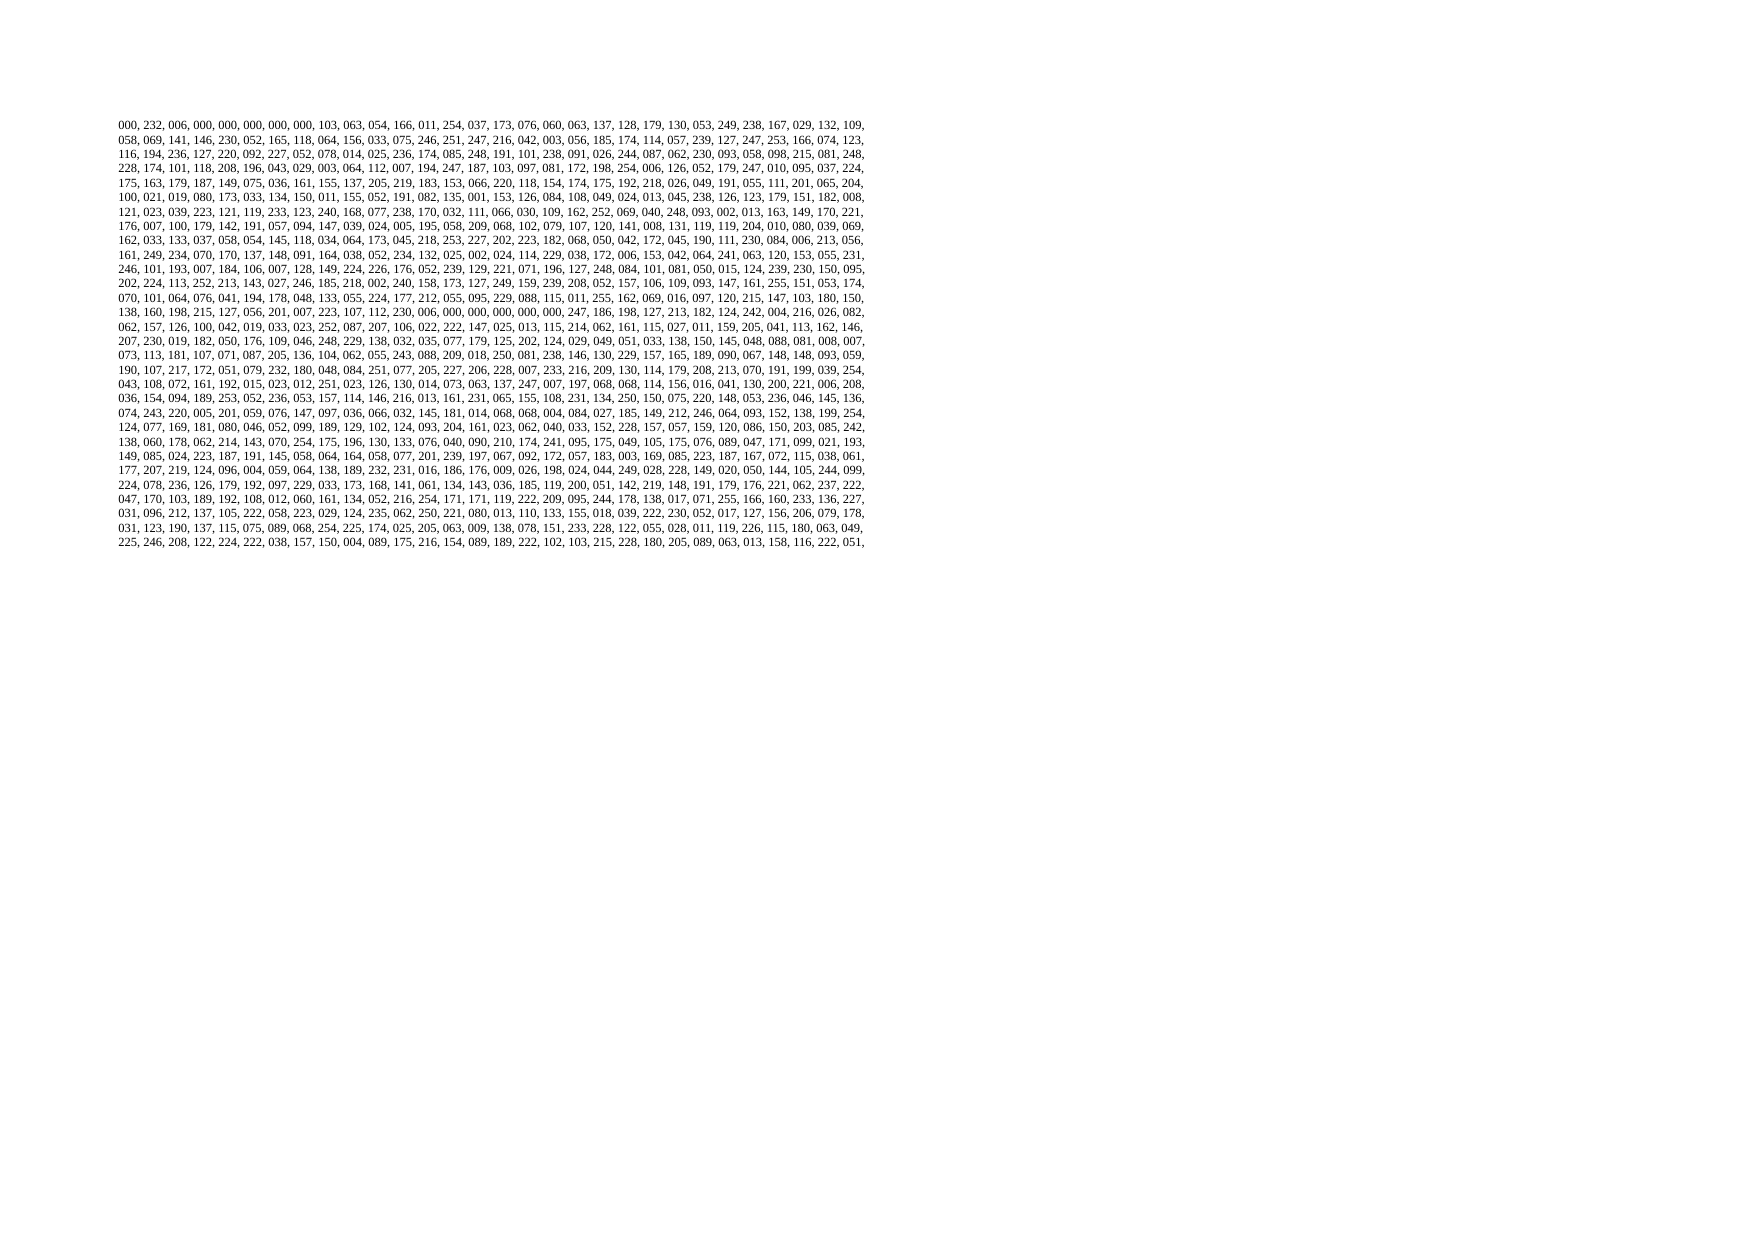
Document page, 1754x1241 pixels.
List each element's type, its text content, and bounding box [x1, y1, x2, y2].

text 073, 113, 181, 107, 071, 087, 205, 136, 104, 062, 055, 243, 088, 209, 018, 250, 081, 238, 146, 130, 229, 157, 165, 189, 090, 067, 148, 148, 093, 059, [118, 348, 1635, 362]
text 138, 060, 178, 062, 214, 143, 070, 254, 175, 196, 130, 133, 076, 040, 090, 210, 174, 241, 095, 175, 049, 105, 175, 076, 089, 047, 171, 099, 021, 193, [118, 434, 1635, 449]
text 058, 069, 141, 146, 230, 052, 165, 118, 064, 156, 033, 075, 246, 251, 247, 216, 042, 003, 056, 185, 174, 114, 057, 239, 127, 247, 253, 166, 074, 123, [118, 132, 1635, 147]
text 176, 007, 100, 179, 142, 191, 057, 094, 147, 039, 024, 005, 195, 058, 209, 068, 102, 079, 107, 120, 141, 008, 131, 119, 119, 204, 010, 080, 039, 069, [118, 219, 1635, 233]
text 000, 232, 006, 000, 000, 000, 000, 000, 103, 063, 054, 166, 011, 254, 037, 173, 076, 060, 063, 137, 128, 179, 130, 053, 249, 238, 167, 029, 132, 109, [118, 118, 1635, 132]
text 228, 174, 101, 118, 208, 196, 043, 029, 003, 064, 112, 007, 194, 247, 187, 103, 097, 081, 172, 198, 254, 006, 126, 052, 179, 247, 010, 095, 037, 224, [118, 161, 1635, 176]
text 246, 101, 193, 007, 184, 106, 007, 128, 149, 224, 226, 176, 052, 239, 129, 221, 071, 196, 127, 248, 084, 101, 081, 050, 015, 124, 239, 230, 150, 095, [118, 262, 1635, 276]
text 062, 157, 126, 100, 042, 019, 033, 023, 252, 087, 207, 106, 022, 222, 147, 025, 013, 115, 214, 062, 161, 115, 027, 011, 159, 205, 041, 113, 162, 146, [118, 319, 1635, 334]
text 149, 085, 024, 223, 187, 191, 145, 058, 064, 164, 058, 077, 201, 239, 197, 067, 092, 172, 057, 183, 003, 169, 085, 223, 187, 167, 072, 115, 038, 061, [118, 449, 1635, 463]
text 202, 224, 113, 252, 213, 143, 027, 246, 185, 218, 002, 240, 158, 173, 127, 249, 159, 239, 208, 052, 157, 106, 109, 093, 147, 161, 255, 151, 053, 174, [118, 276, 1635, 291]
text 100, 021, 019, 080, 173, 033, 134, 150, 011, 155, 052, 191, 082, 135, 001, 153, 126, 084, 108, 049, 024, 013, 045, 238, 126, 123, 179, 151, 182, 008, [118, 190, 1635, 204]
text 074, 243, 220, 005, 201, 059, 076, 147, 097, 036, 066, 032, 145, 181, 014, 068, 068, 004, 084, 027, 185, 149, 212, 246, 064, 093, 152, 138, 199, 254, [118, 406, 1635, 420]
text 047, 170, 103, 189, 192, 108, 012, 060, 161, 134, 052, 216, 254, 171, 171, 119, 222, 209, 095, 244, 178, 138, 017, 071, 255, 166, 160, 233, 136, 227, [118, 492, 1635, 506]
text 138, 160, 198, 215, 127, 056, 201, 007, 223, 107, 112, 230, 006, 000, 000, 000, 000, 000, 247, 186, 198, 127, 213, 182, 124, 242, 004, 216, 026, 082, [118, 305, 1635, 319]
text 121, 023, 039, 223, 121, 119, 233, 123, 240, 168, 077, 238, 170, 032, 111, 066, 030, 109, 162, 252, 069, 040, 248, 093, 002, 013, 163, 149, 170, 221, [118, 204, 1635, 219]
text 207, 230, 019, 182, 050, 176, 109, 046, 248, 229, 138, 032, 035, 077, 179, 125, 202, 124, 029, 049, 051, 033, 138, 150, 145, 048, 088, 081, 008, 007, [118, 334, 1635, 348]
text 031, 123, 190, 137, 115, 075, 089, 068, 254, 225, 174, 025, 205, 063, 009, 138, 078, 151, 233, 228, 122, 055, 028, 011, 119, 226, 115, 180, 063, 049, [118, 521, 1635, 535]
text 162, 033, 133, 037, 058, 054, 145, 118, 034, 064, 173, 045, 218, 253, 227, 202, 223, 182, 068, 050, 042, 172, 045, 190, 111, 230, 084, 006, 213, 056, [118, 233, 1635, 247]
text 225, 246, 208, 122, 224, 222, 038, 157, 150, 004, 089, 175, 216, 154, 089, 189, 222, 102, 103, 215, 228, 180, 205, 089, 063, 013, 158, 116, 222, 051, [118, 535, 1635, 549]
text 031, 096, 212, 137, 105, 222, 058, 223, 029, 124, 235, 062, 250, 221, 080, 013, 110, 133, 155, 018, 039, 222, 230, 052, 017, 127, 156, 206, 079, 178, [118, 506, 1635, 521]
text 175, 163, 179, 187, 149, 075, 036, 161, 155, 137, 205, 219, 183, 153, 066, 220, 118, 154, 174, 175, 192, 218, 026, 049, 191, 055, 111, 201, 065, 204, [118, 176, 1635, 190]
text 116, 194, 236, 127, 220, 092, 227, 052, 078, 014, 025, 236, 174, 085, 248, 191, 101, 238, 091, 026, 244, 087, 062, 230, 093, 058, 098, 215, 081, 248, [118, 147, 1635, 161]
text 036, 154, 094, 189, 253, 052, 236, 053, 157, 114, 146, 216, 013, 161, 231, 065, 155, 108, 231, 134, 250, 150, 075, 220, 148, 053, 236, 046, 145, 136, [118, 391, 1635, 406]
text 070, 101, 064, 076, 041, 194, 178, 048, 133, 055, 224, 177, 212, 055, 095, 229, 088, 115, 011, 255, 162, 069, 016, 097, 120, 215, 147, 103, 180, 150, [118, 291, 1635, 305]
text 043, 108, 072, 161, 192, 015, 023, 012, 251, 023, 126, 130, 014, 073, 063, 137, 247, 007, 197, 068, 068, 114, 156, 016, 041, 130, 200, 221, 006, 208, [118, 377, 1635, 391]
text 124, 077, 169, 181, 080, 046, 052, 099, 189, 129, 102, 124, 093, 204, 161, 023, 062, 040, 033, 152, 228, 157, 057, 159, 120, 086, 150, 203, 085, 242, [118, 420, 1635, 434]
text 177, 207, 219, 124, 096, 004, 059, 064, 138, 189, 232, 231, 016, 186, 176, 009, 026, 198, 024, 044, 249, 028, 228, 149, 020, 050, 144, 105, 244, 099, [118, 463, 1635, 477]
text 161, 249, 234, 070, 170, 137, 148, 091, 164, 038, 052, 234, 132, 025, 002, 024, 114, 229, 038, 172, 006, 153, 042, 064, 241, 063, 120, 153, 055, 231, [118, 247, 1635, 262]
text 190, 107, 217, 172, 051, 079, 232, 180, 048, 084, 251, 077, 205, 227, 206, 228, 007, 233, 216, 209, 130, 114, 179, 208, 213, 070, 191, 199, 039, 254, [118, 362, 1635, 377]
text 224, 078, 236, 126, 179, 192, 097, 229, 033, 173, 168, 141, 061, 134, 143, 036, 185, 119, 200, 051, 142, 219, 148, 191, 179, 176, 221, 062, 237, 222, [118, 477, 1635, 492]
